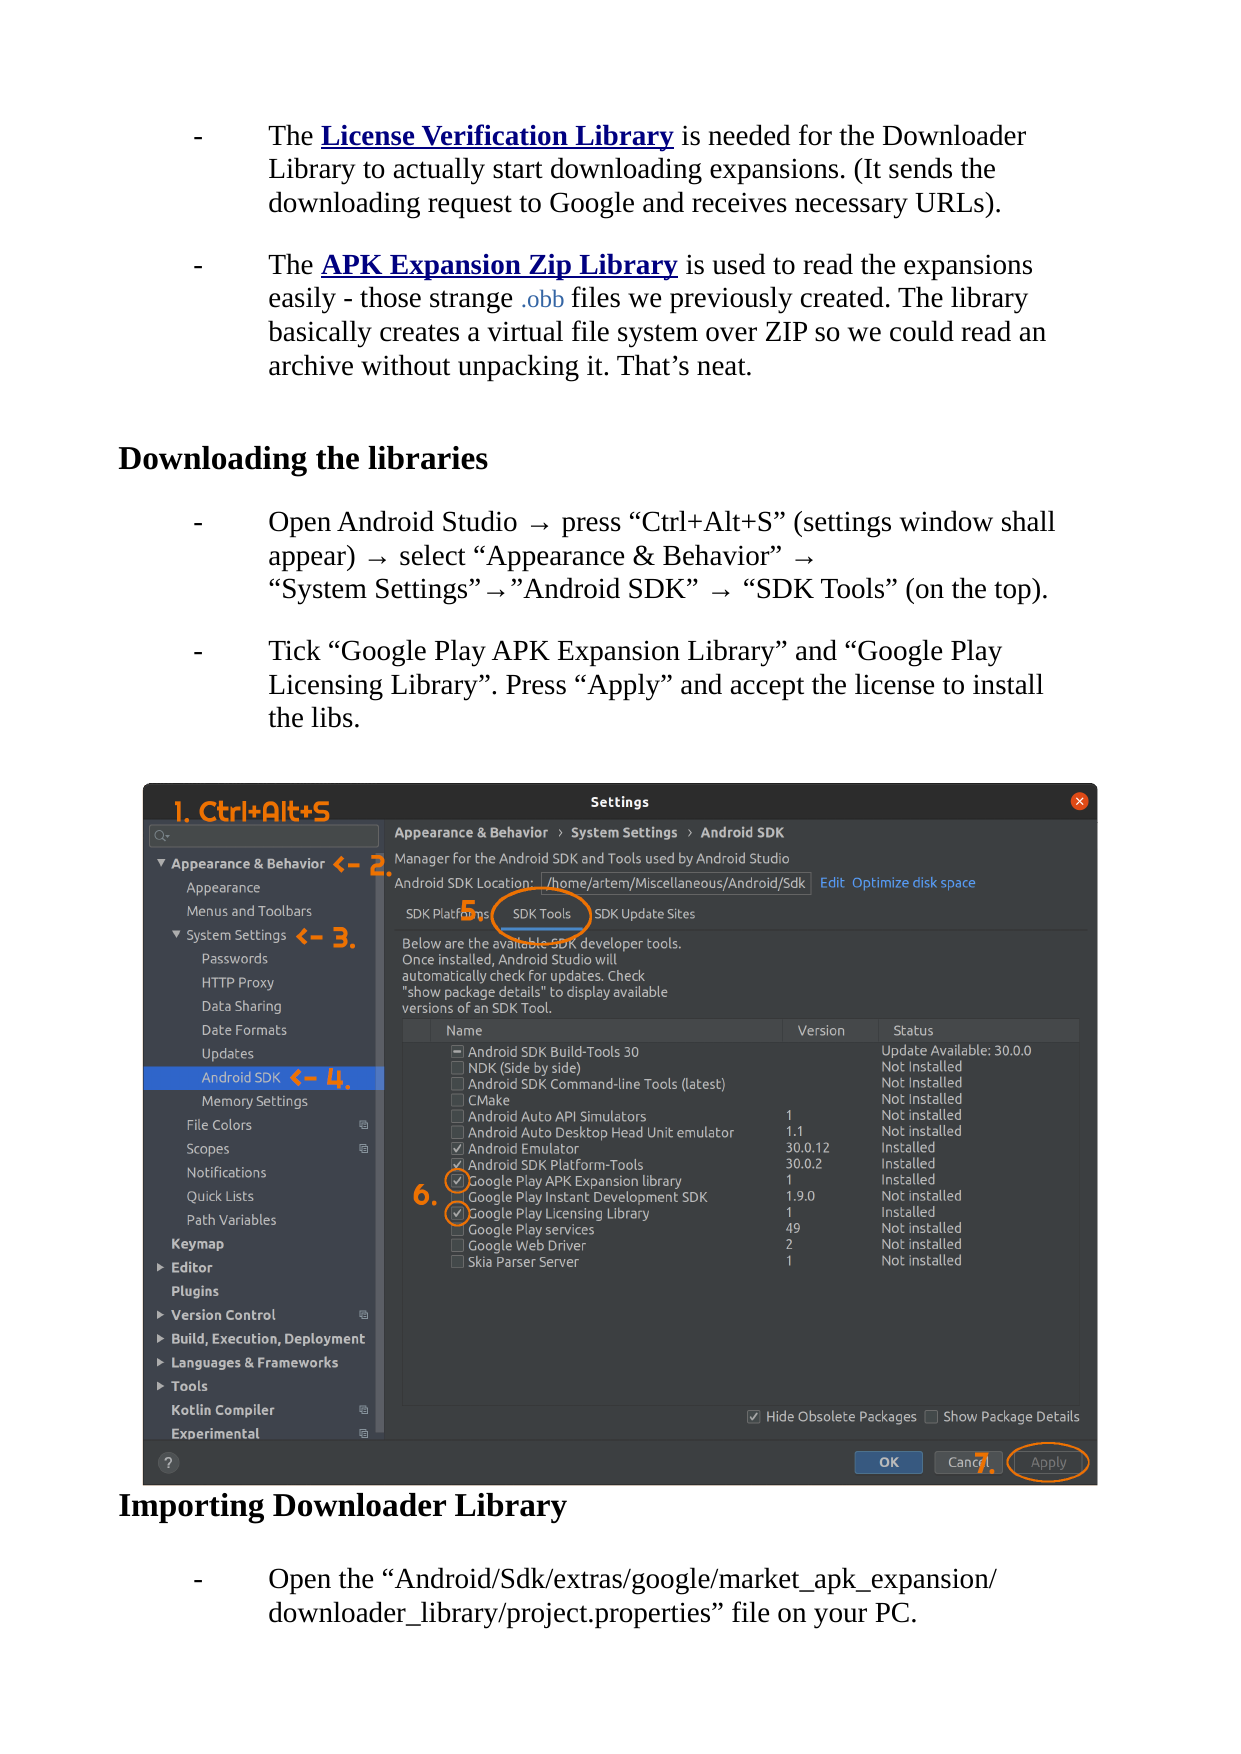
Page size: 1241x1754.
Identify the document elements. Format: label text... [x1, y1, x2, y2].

text - Open Android Studio → press “Ctrl+Alt+S” (settings window shall appear) → select “Appearance & Behavior” → [118, 504, 1122, 572]
text the libs. [118, 701, 1122, 734]
text - Tick “Google Play APK Expansion Library” and “Google Play Licensing Library”. Press “Apply” and accept the license to install [118, 633, 1122, 701]
picture [142, 782, 1098, 1486]
text “System Settings”→”Android SDK” → “SDK Tools” (on the top). [118, 572, 1122, 605]
text easily - those strange .obb files we previously created. The library basically creates a virtual file system over ZIP so we could read an archive without unpacking it. That’s neat. [118, 281, 1122, 381]
text Downloading the libraries [118, 438, 1122, 476]
text - The License Verification Library is needed for the Downloader Library to actually start downloading expansions. (It sends the downloading request to Google and receives necessary URLs). [118, 118, 1122, 219]
text - The APK Expansion Zip Library is used to read the expansions [118, 247, 1122, 281]
text downloader_library/project.properties” file on your PC. [118, 1595, 1122, 1628]
text Importing Downloader Library [118, 762, 1122, 1524]
text - Open the “Android/Sdk/extras/google/market_apk_expansion/ [118, 1561, 1122, 1595]
